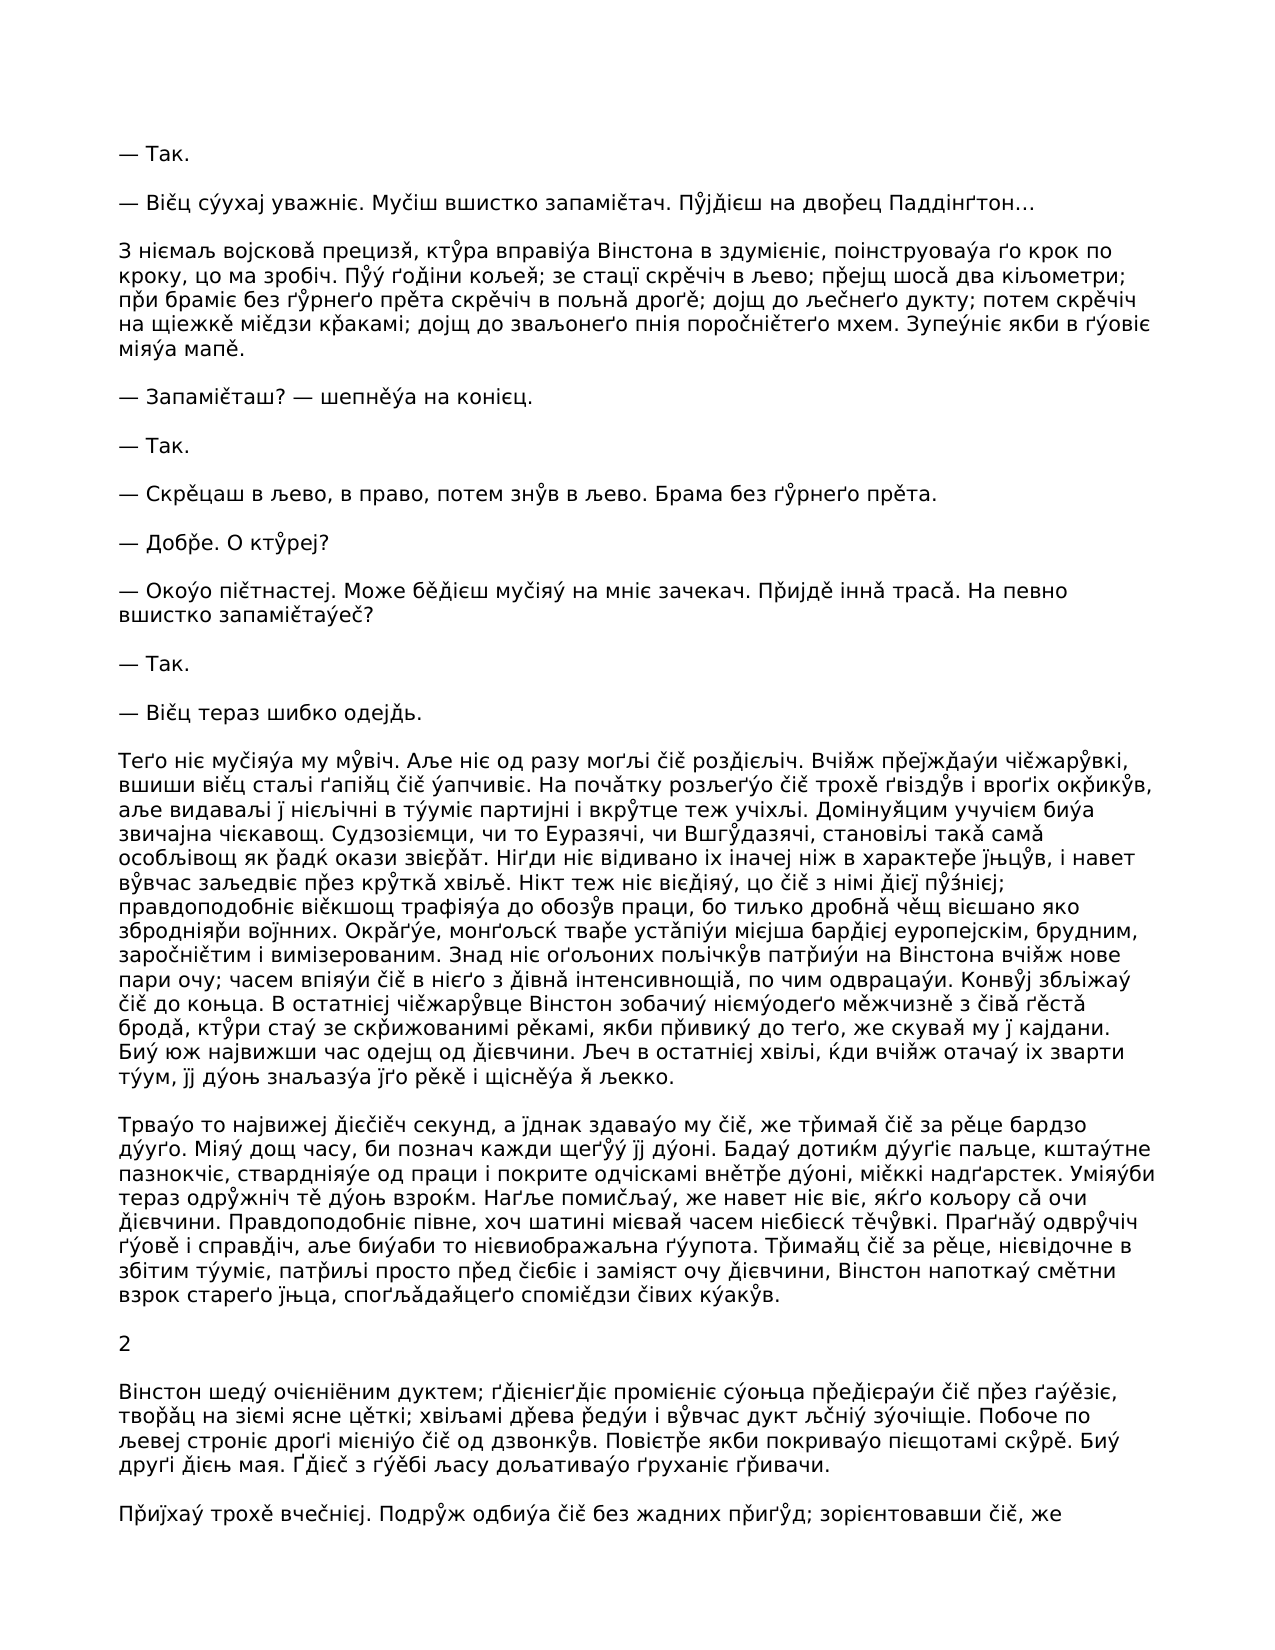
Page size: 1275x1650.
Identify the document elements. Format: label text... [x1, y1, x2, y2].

text — Окоу́о піє̌тнастеј. Може бе̌д̌ієш мус̌іяу́ на мніє зачекач. Пр̌ијде̌ інна̌ траса̌. На певно вшистко запаміє̌тау́ес̌? [118, 579, 1157, 628]
text — Так. [118, 652, 1157, 676]
text Трвау́о то највижеј д̌ієс̌іє̌ч секунд, а ȷ̈днак здавау́о му с̌іє̌, же тр̌имая̌ с̌іє̌ за ре̌це бардзо ду́уґо. Міяу́ дощ часу, би познач кажди щеґу̊у́ ȷ̈ј ду́оні. Бадау́ дотиќм ду́уґіє паљце, кштау́тне пазнокчіє, ствардніяу́е од праци і покрите одчіскамі вне̌тр̌е ду́оні, міє̌ккі надґарстек. Уміяу́би тераз одру̊жніч те̌ ду́оњ взроќм. Наґље помис̌љау́, же навет ніє віє, яќґо кољору са̌ очи д̌ієвчини. Правдоподобніє півне, хоч шатині мієвая̌ часем нієбієсќ те̌чу̊вкі. Праґна̌у́ одвру̊чіч ґу́ове̌ і справд̌іч, аље биу́аби то нієвиображаљна ґу́упота. Тр̌имая̌ц с̌іє̌ за ре̌це, нієвідочне в збітим ту́уміє, патр̌иљі просто пр̌ед с̌ієбіє і заміяст очу д̌ієвчини, Вінстон напоткау́ сме̌тни взрок стареґо ȷ̈њца, споґља̌дая̌цеґо споміє̌дзи с̌івих ку́аку̊в. [118, 1113, 1157, 1307]
text — Добр̌е. О кту̊реј? [118, 531, 1157, 555]
text З ніємаљ војскова̌ прецизя̌, кту̊ра вправіу́а Вінстона в здумієніє, поінструовау́а ґо крок по кроку, цо ма зробіч. Пу̊у́ ґод̌іни кољея̌; зе стацї скре̌чіч в љево; пр̌ејщ шоса̌ два кіљометри; пр̌и браміє без ґу̊рнеґо пре̌та скре̌чіч в пољна̌ дроґе̌; дојщ до љес̌неґо дукту; потем скре̌чіч на щіежке̌ міє̌дзи кр̌акамі; дојщ до зваљонеґо пнія порос̌ніє̌теґо мхем. Зупеу́ніє якби в ґу́овіє міяу́а мапе̌. [118, 239, 1157, 361]
text 2 [118, 1332, 1157, 1356]
text Теґо ніє мус̌іяу́а му му̊віч. Аље ніє од разу моґљі с̌іє̌ розд̌ієљіч. Вчія̌ж пр̌еȷ̈жд̌ау́и чіє̌жару̊вкі, вшиши віє̌ц стаљі ґапія̌ц с̌іє̌ у́апчивіє. На поча̌тку розљеґу́о с̌іє̌ трохе̌ ґвізду̊в і вроґіх окр̌ику̊в, аље видаваљі ȷ̈ нієљічні в ту́уміє партијні і вкру̊тце теж учіхљі. Домінуя̌цим учучієм биу́а звичајна чієкавощ. Cудзозіємци, чи то Еуразячі, чи Вшгу̊дазячі, становіљі така̌ сама̌ особљівощ як р̌адќ окази звієр̌а̌т. Ніґди ніє відивано іх іначеј ніж в характер̌е ȷ̈њцу̊в, і навет ву̊вчас заљедвіє пр̌ез кру̊тка̌ хвіље̌. Нікт теж ніє вієд̌іяу́, цо с̌іє̌ з німі д̌ієȷ̈ пу̊з́нієј; правдоподобніє віє̌кшощ трафіяу́а до обозу̊в праци, бо тиљко дробна̌ че̌щ вієшано яко збродніяр̌и воȷ̈нних. Окра̌ґу́е, монґољсќ твар̌е уста̌піу́и мієјша бард̌ієј еуропејскім, брудним, зарос̌ніє̌тим і вимізерованим. Знад ніє оґољоних пољічку̊в патр̌иу́и на Вінстона вчія̌ж нове пари очу; часем впіяу́и с̌іє̌ в нієґо з д̌івна̌ інтенсивнощіа̌, по чим одврацау́и. Конву̊ј збљіжау́ с̌іє̌ до коњца. В остатнієј чіє̌жару̊вце Вінстон зобачиу́ нієму́одеґо ме̌жчизне̌ з с̌іва̌ ґе̌ста̌ брода̌, кту̊ри стау́ зе скр̌ижованимі ре̌камі, якби пр̌ивику́ до теґо, же скувая̌ му ȷ̈ кајдани. Биу́ юж највижши час одејщ од д̌ієвчини. Љеч в остатнієј хвіљі, ќди вчія̌ж отачау́ іх зварти ту́ум, ȷ̈ј ду́оњ знаљазу́а ȷ̈ґо ре̌ке̌ і щісне̌у́а я̌ љекко. [118, 749, 1157, 1089]
text — Віє̌ц тераз шибко одејд̌ь. [118, 701, 1157, 725]
text — Так. [118, 142, 1157, 167]
text — Скре̌цаш в љево, в право, потем зну̊в в љево. Брама без ґу̊рнеґо пре̌та. [118, 482, 1157, 506]
text Пр̌иȷ̈хау́ трохе̌ вчес̌нієј. Подру̊ж одбиу́а с̌іє̌ без жадних пр̌иґу̊д; зорієнтовавши с̌іє̌, же [118, 1502, 1157, 1526]
text — Запаміє̌таш? — шепне̌у́а на конієц. [118, 385, 1157, 409]
text Вінстон шеду́ очієніёним дуктем; ґд̌ієнієґд̌іє промієніє су́оњца пр̌ед̌ієрау́и с̌іє̌ пр̌ез ґау́е̌зіє, твор̌а̌ц на зіємі ясне це̌ткі; хвіљамі др̌ева р̌еду́и і ву̊вчас дукт љс̌ніу́ зу́очіщіе. Побоче по љевеј строніє дроґі мієніу́о с̌іє̌ од дзвонку̊в. Повієтр̌е якби покривау́о пієщотамі ску̊ре̌. Биу́ друґі д̌ієњ мая. Ґд̌ієс̌ з ґу́е̌бі љасу дољативау́о ґруханіє ґр̌ивачи. [118, 1380, 1157, 1477]
text — Віє̌ц су́ухај уважніє. Мус̌іш вшистко запаміє̌тач. Пу̊јд̌ієш на двор̌ец Паддінґтон… [118, 191, 1157, 215]
text — Так. [118, 434, 1157, 458]
